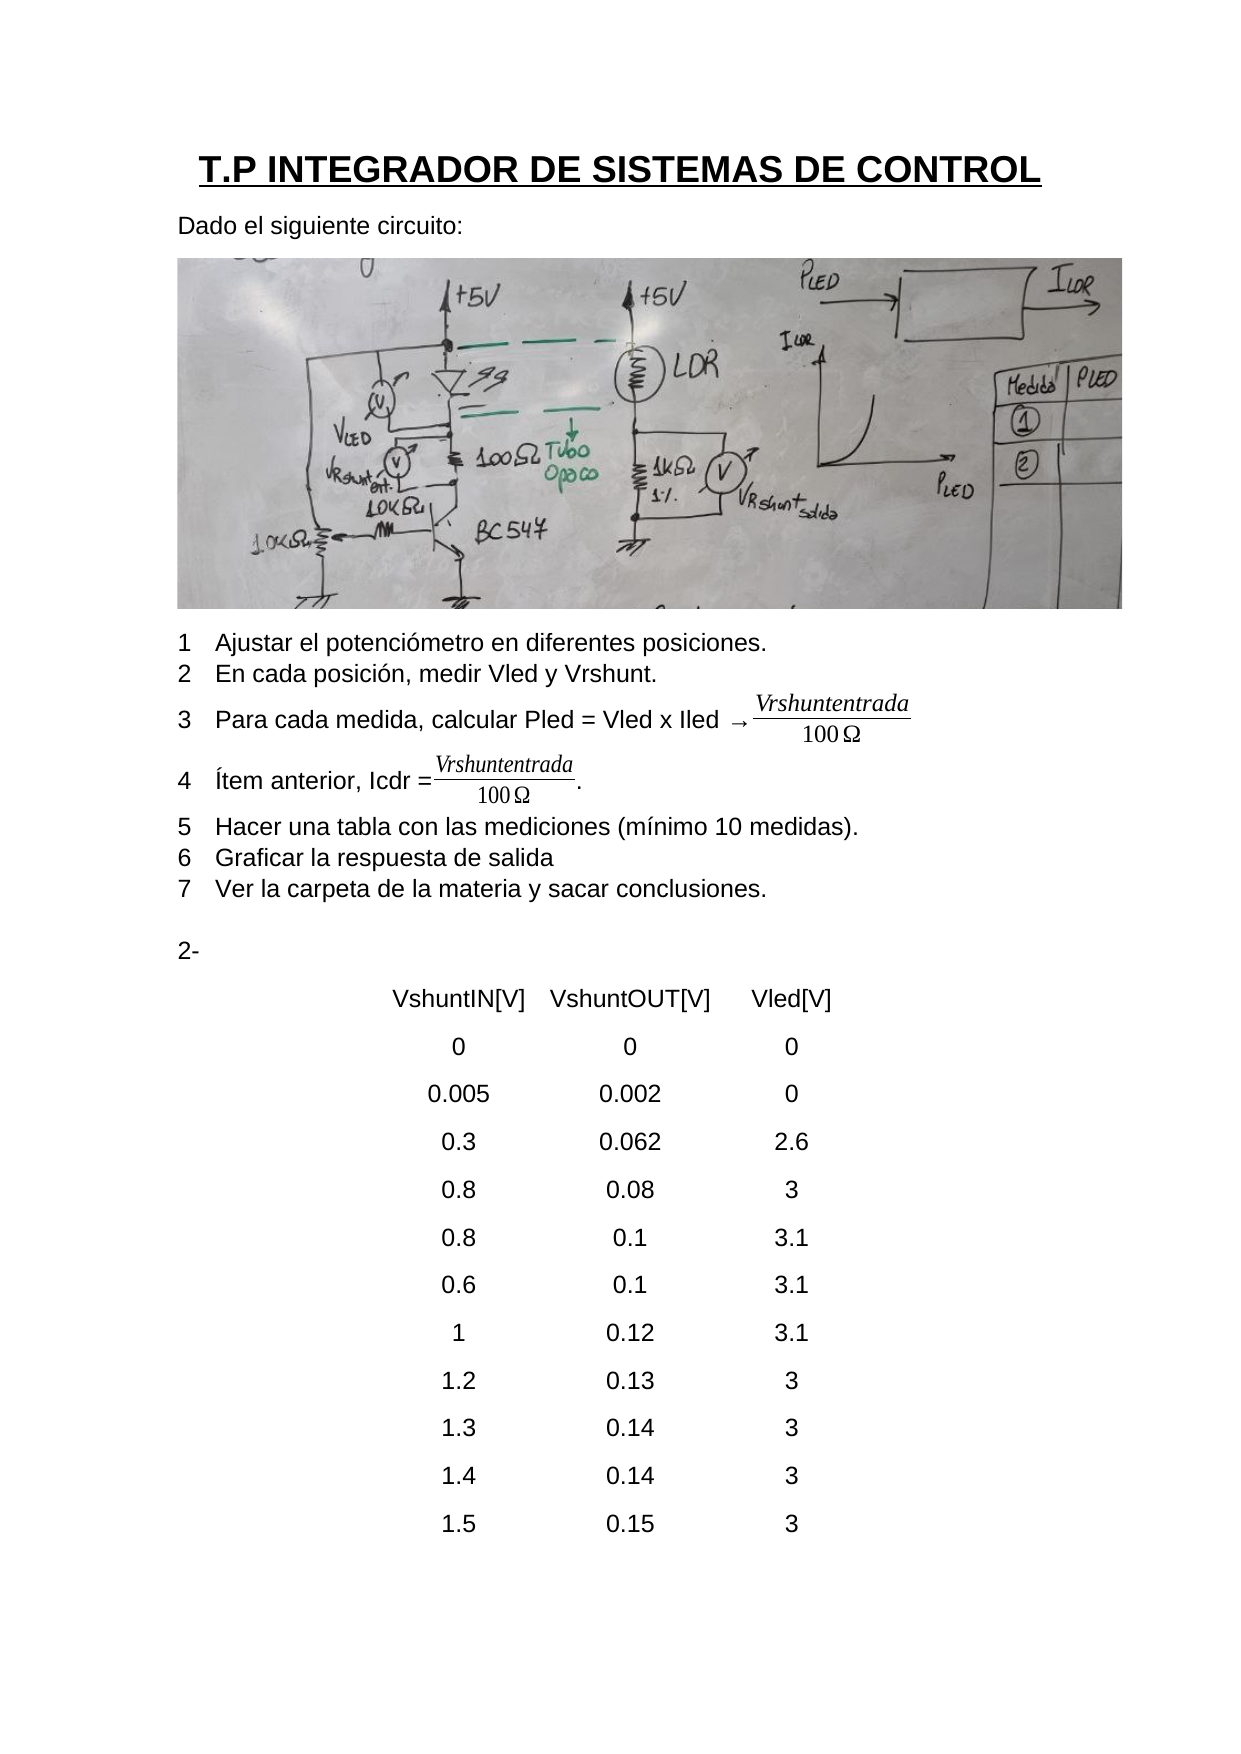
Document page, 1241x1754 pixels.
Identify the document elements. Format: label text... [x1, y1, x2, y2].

table_cell 0.8 [388, 1223, 529, 1270]
table_cell 0 [731, 1032, 852, 1079]
table_cell 3 [731, 1413, 852, 1461]
table_cell 3 [731, 1366, 852, 1413]
table_cell 3 [731, 1509, 852, 1556]
text Dado el siguiente circuito: [177, 211, 1063, 239]
table_cell 3.1 [731, 1318, 852, 1366]
table_cell 1.5 [388, 1509, 529, 1556]
table_cell 1.4 [388, 1461, 529, 1509]
table_cell 0.15 [530, 1509, 731, 1556]
table_cell 0.14 [530, 1461, 731, 1509]
list Graficar la respuesta de salida [177, 843, 1063, 872]
list Para cada medida, calcular Pled = Vled x Iled → [177, 689, 1063, 748]
table_cell 0.1 [530, 1270, 731, 1318]
table_cell 2.6 [731, 1127, 852, 1175]
picture [177, 258, 1123, 505]
table_cell 0.12 [530, 1318, 731, 1366]
table_cell 1.2 [388, 1366, 529, 1413]
text T.P INTEGRADOR DE SISTEMAS DE CONTROL [177, 148, 1063, 191]
table_cell 0 [731, 1079, 852, 1127]
table_cell 0 [530, 1032, 731, 1079]
table_header VshuntIN[V] [388, 984, 529, 1032]
list Hacer una tabla con las mediciones (mínimo 10 medidas). [177, 812, 1063, 841]
table_cell 0.005 [388, 1079, 529, 1127]
table_cell 0.08 [530, 1175, 731, 1222]
list 2- [177, 936, 1063, 965]
table_cell 3 [731, 1175, 852, 1222]
table_cell 3 [731, 1461, 852, 1509]
list Ver la carpeta de la materia y sacar conclusiones. [177, 874, 1063, 903]
table_cell 0.062 [530, 1127, 731, 1175]
table_cell 1 [388, 1318, 529, 1366]
table_cell 3.1 [731, 1223, 852, 1270]
table_cell 0.002 [530, 1079, 731, 1127]
table_cell 3.1 [731, 1270, 852, 1318]
table_cell 0.14 [530, 1413, 731, 1461]
list Ítem anterior, Icdr =. [177, 751, 1063, 810]
list Ajustar el potenciómetro en diferentes posiciones. [177, 627, 1063, 656]
table_cell 0.6 [388, 1270, 529, 1318]
table_cell 0.3 [388, 1127, 529, 1175]
table_header Vled[V] [731, 984, 852, 1032]
table_cell 0 [388, 1032, 529, 1079]
table_cell 0.8 [388, 1175, 529, 1222]
table_cell 0.13 [530, 1366, 731, 1413]
table_cell 0.1 [530, 1223, 731, 1270]
list En cada posición, medir Vled y Vrshunt. [177, 658, 1063, 687]
table_header VshuntOUT[V] [530, 984, 731, 1032]
table_cell 1.3 [388, 1413, 529, 1461]
